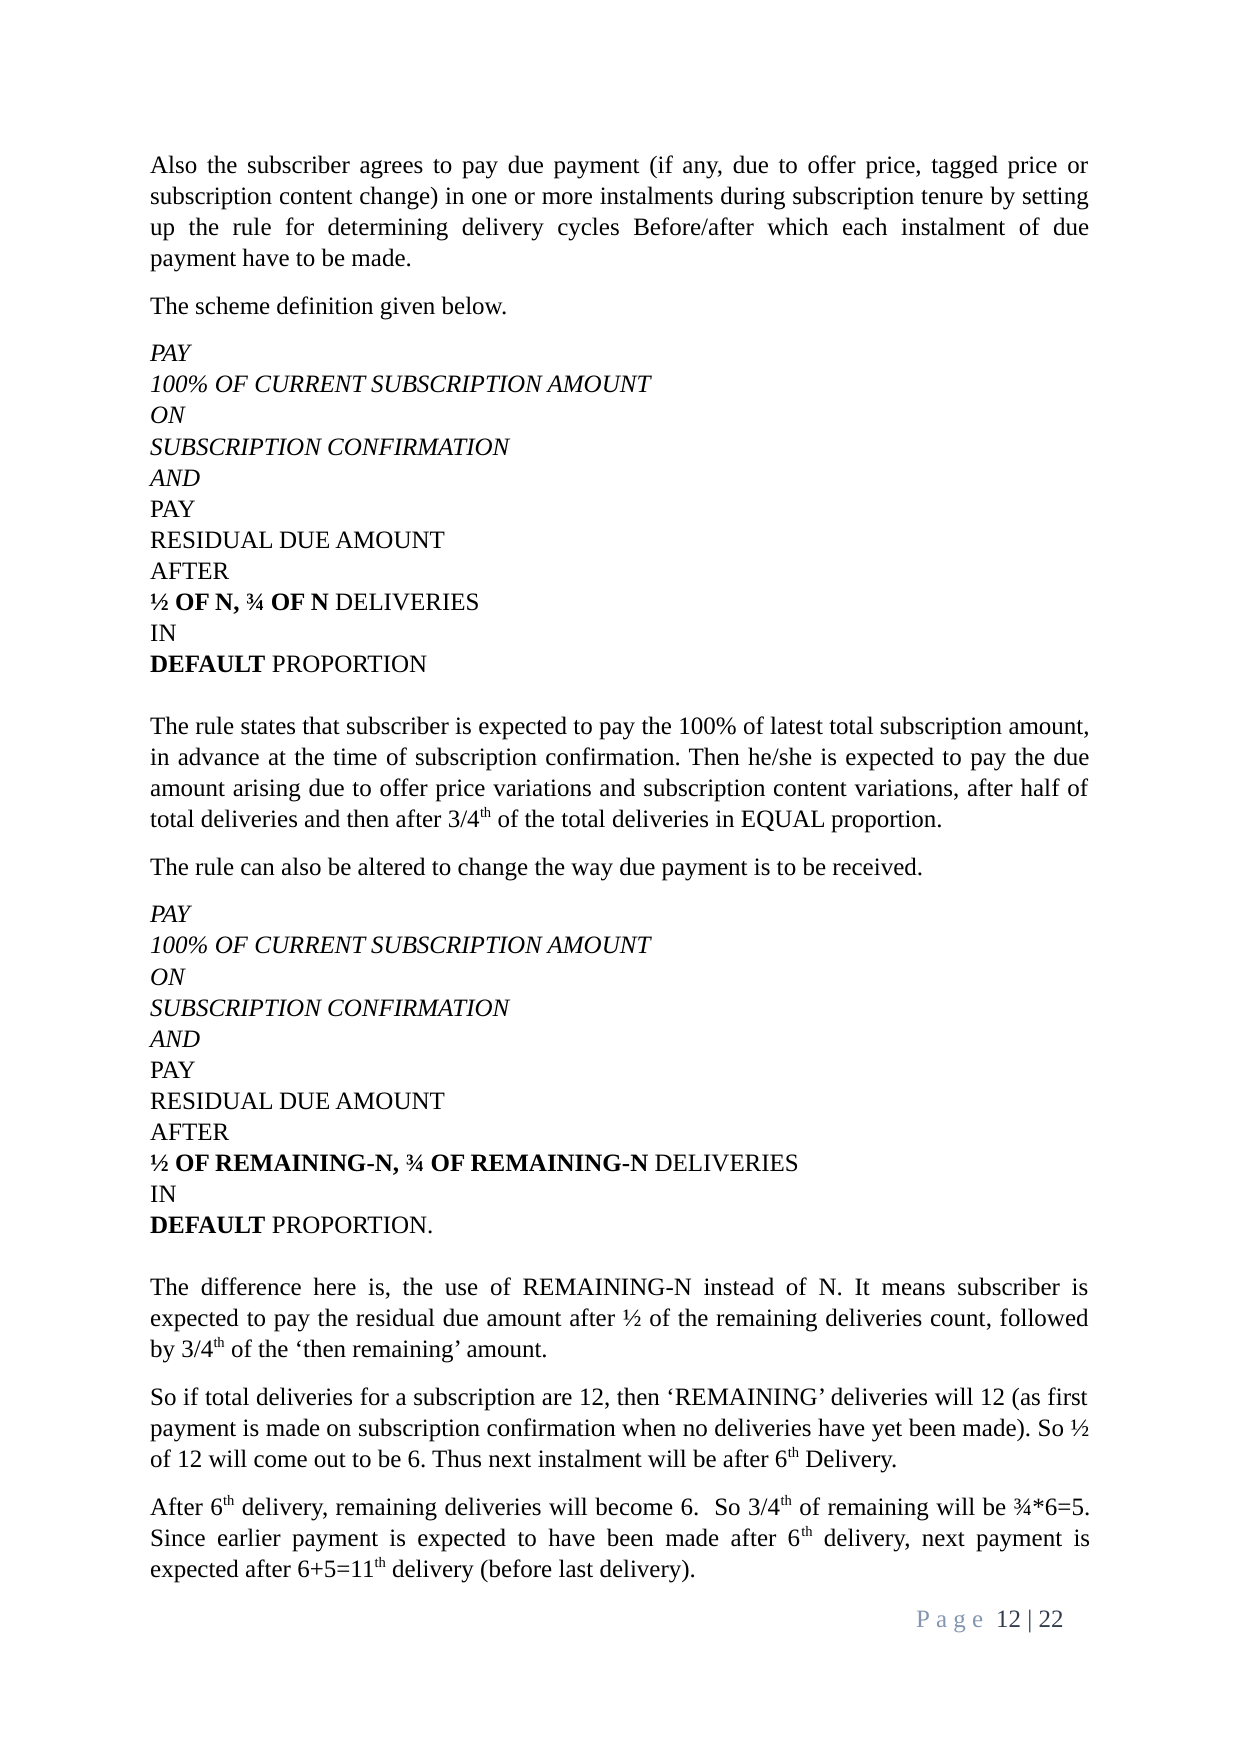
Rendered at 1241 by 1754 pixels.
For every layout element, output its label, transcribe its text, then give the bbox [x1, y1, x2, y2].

text After 6th delivery, remaining deliveries will become 6. So 3/4th of remaining will be ¾*6=5. Since earlier payment is expected to have been made after 6th delivery, next payment is expected after 6+5=11th delivery (before last delivery). [150, 1492, 1090, 1582]
text ½ OF REMAINING-N, ¾ OF REMAINING-N DELIVERIES [150, 1148, 1090, 1177]
text PAY [150, 338, 1090, 367]
text AFTER [150, 1117, 1090, 1146]
text IN [150, 618, 1090, 647]
text PAY [150, 1055, 1090, 1083]
text The rule can also be altered to change the way due payment is to be received. [150, 852, 1090, 881]
text 100% OF CURRENT SUBSCRIPTION AMOUNT [150, 931, 1090, 959]
text 100% OF CURRENT SUBSCRIPTION AMOUNT [150, 369, 1090, 398]
text So if total deliveries for a subscription are 12, then ‘REMAINING’ deliveries will 12 (as first payment is made on subscription confirmation when no deliveries have yet been made). So ½ of 12 will come out to be 6. Thus next instalment will be after 6th Delivery. [150, 1382, 1090, 1473]
text DEFAULT PROPORTION [150, 649, 1090, 678]
text The rule states that subscriber is expected to pay the 100% of latest total subscription amount, in advance at the time of subscription confirmation. Then he/she is expected to pay the due amount arising due to offer price variations and subscription content variations, after half of total deliveries and then after 3/4th of the total deliveries in EQUAL proportion. [150, 711, 1090, 833]
text PAY [150, 899, 1090, 928]
text SUBSCRIPTION CONFIRMATION [150, 993, 1090, 1021]
text The difference here is, the use of REMAINING-N instead of N. It means subscriber is expected to pay the residual due amount after ½ of the remaining deliveries count, followed by 3/4th of the ‘then remaining’ amount. [150, 1272, 1090, 1363]
text ½ OF N, ¾ OF N DELIVERIES [150, 587, 1090, 616]
text AND [150, 1024, 1090, 1052]
text Also the subscriber agrees to pay due payment (if any, due to offer price, tagged price or subscription content change) in one or more instalments during subscription tenure by setting up the rule for determining delivery cycles Before/after which each instalment of due payment have to be made. [150, 150, 1090, 272]
text RESIDUAL DUE AMOUNT [150, 525, 1090, 553]
text PAY [150, 494, 1090, 522]
text IN [150, 1179, 1090, 1208]
text ON [150, 401, 1090, 429]
text SUBSCRIPTION CONFIRMATION [150, 432, 1090, 460]
text AND [150, 463, 1090, 491]
text AFTER [150, 556, 1090, 584]
text The scheme definition given below. [150, 291, 1090, 319]
text DEFAULT PROPORTION. [150, 1210, 1090, 1239]
text ON [150, 962, 1090, 990]
text RESIDUAL DUE AMOUNT [150, 1086, 1090, 1114]
